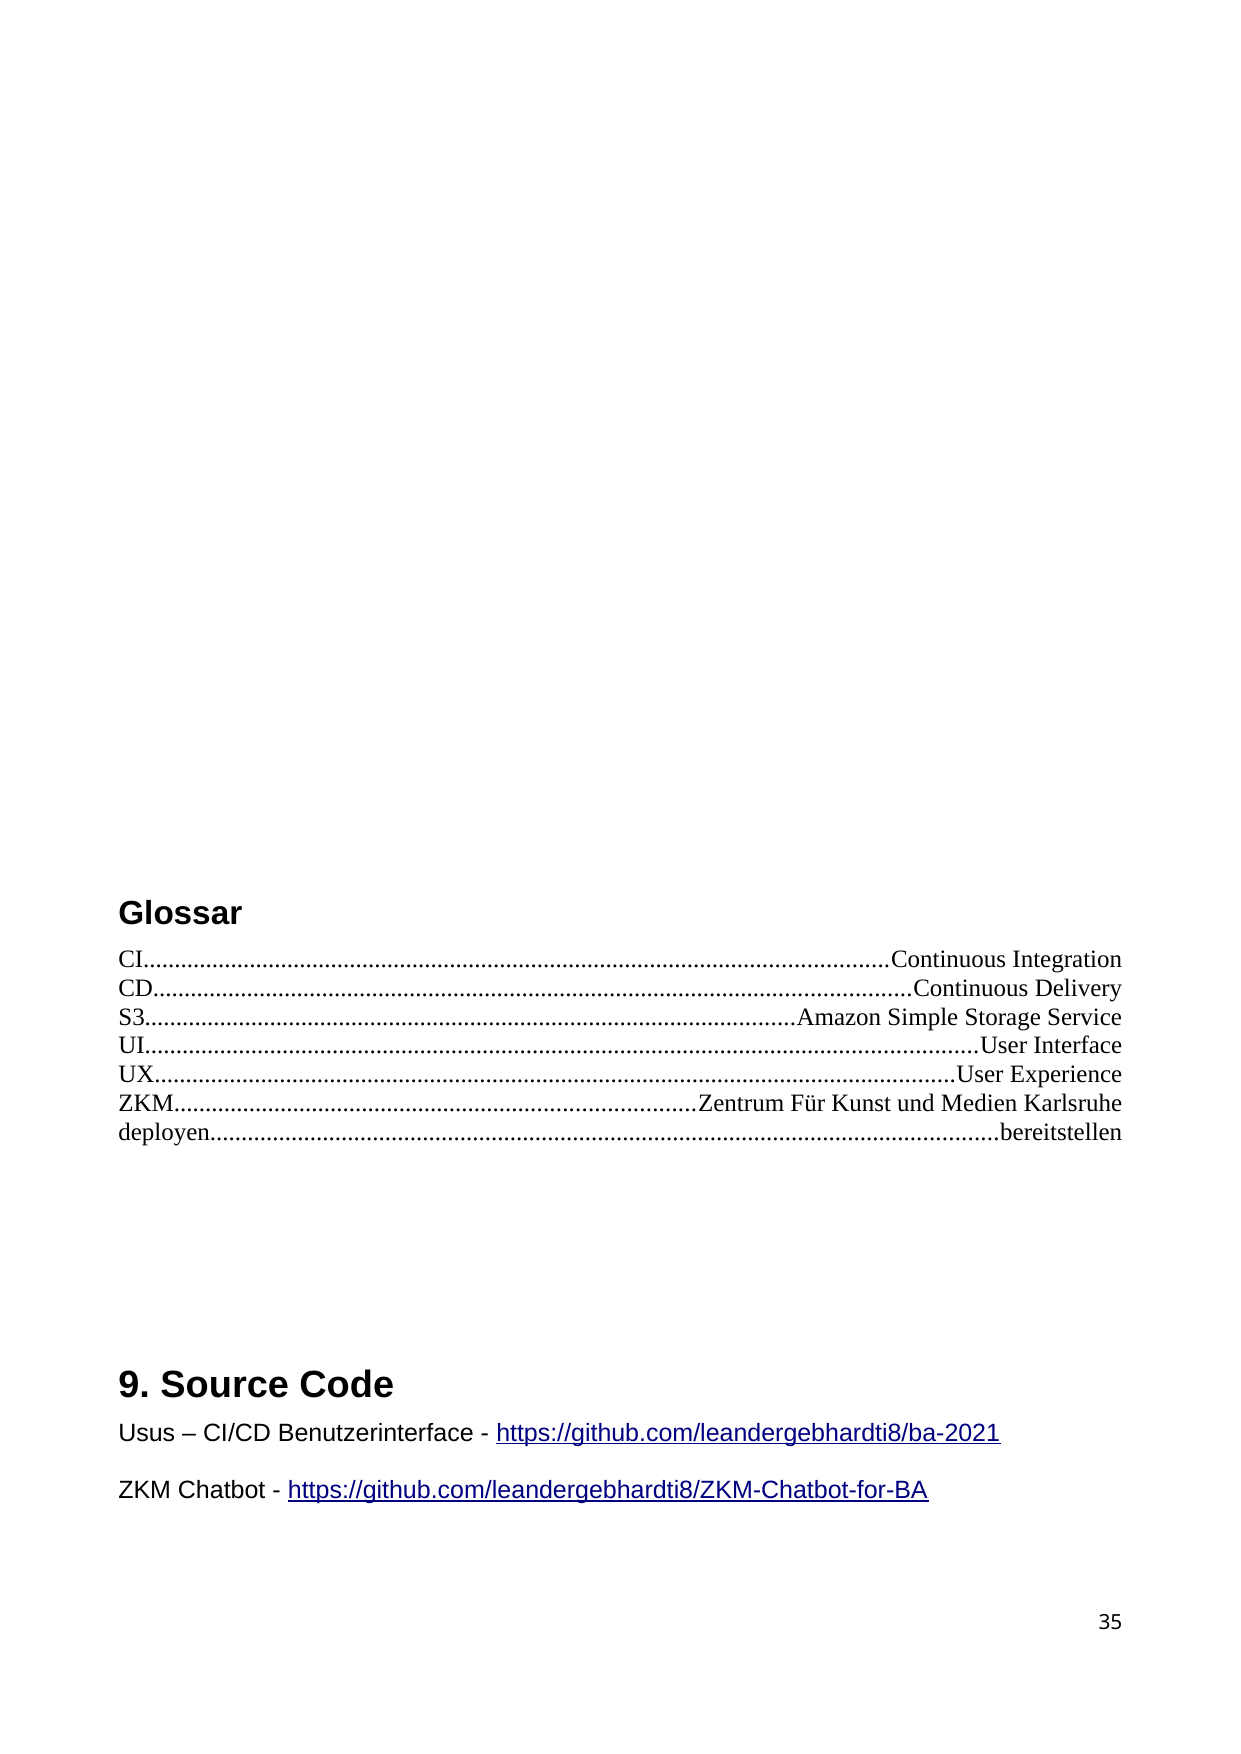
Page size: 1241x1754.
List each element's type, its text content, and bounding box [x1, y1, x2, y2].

text deployen bereitstellen [118, 1117, 1122, 1146]
text S3 Amazon Simple Storage Service [118, 1002, 1122, 1031]
subtitle 9. Source Code [118, 1362, 1122, 1405]
text Usus – CI/CD Benutzerinterface - https://github.com/leandergebhardti8/ba-2021 [118, 1418, 1122, 1446]
subtitle Glossar [118, 893, 1122, 932]
text UI User Interface [118, 1031, 1122, 1059]
text UX User Experience [118, 1059, 1122, 1088]
text CI Continuous Integration [118, 944, 1122, 973]
text ZKM Zentrum Für Kunst und Medien Karlsruhe [118, 1088, 1122, 1117]
text ZKM Chatbot - https://github.com/leandergebhardti8/ZKM-Chatbot-for-BA [118, 1475, 1122, 1504]
text CD Continuous Delivery [118, 973, 1122, 1002]
